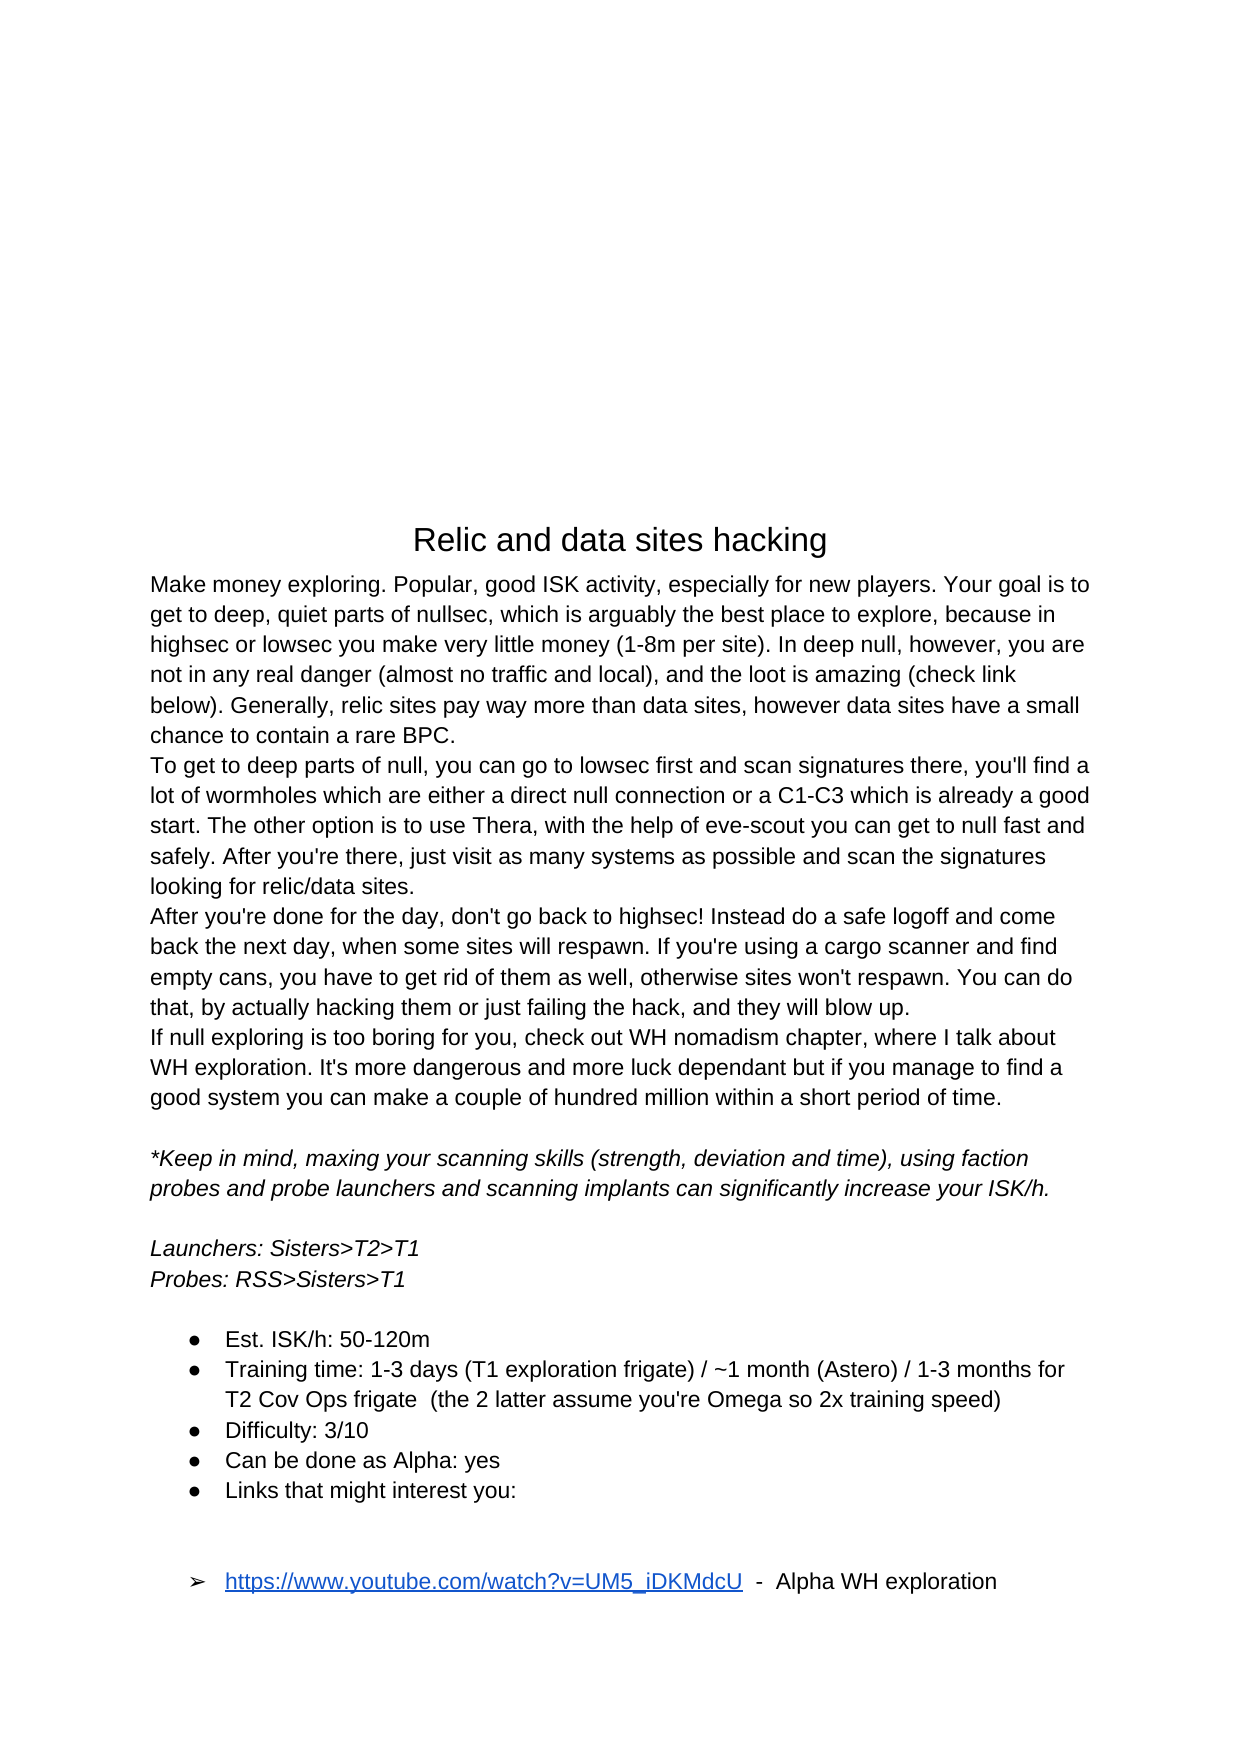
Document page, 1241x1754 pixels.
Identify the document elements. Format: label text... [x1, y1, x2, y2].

subtitle Relic and data sites hacking [150, 520, 1090, 558]
list https://www.youtube.com/watch?v=UM5_iDKMdcU - Alpha WH exploration [187, 1568, 1090, 1594]
text *Keep in mind, maxing your scanning skills (strength, deviation and time), using faction probes and probe launchers and scanning implants can significantly increase your ISK/h. [150, 1145, 1090, 1201]
text After you're done for the day, don't go back to highsec! Instead do a safe logoff and come back the next day, when some sites will respawn. If you're using a cargo scanner and find empty cans, you have to get rid of them as well, otherwise sites won't respawn. You can do that, by actually hacking them or just failing the hack, and they will blow up. [150, 903, 1090, 1020]
text Make money exploring. Popular, good ISK activity, especially for new players. Your goal is to get to deep, quiet parts of nullsec, which is arguably the best place to explore, because in highsec or lowsec you make very little money (1-8m per site). In deep null, however, you are not in any real danger (almost no traffic and local), and the loot is amazing (check link below). Generally, relic sites pay way more than data sites, however data sites have a small chance to contain a rare BPC. [150, 571, 1090, 748]
text If null exploring is too boring for you, check out WH nomadism chapter, where I talk about WH exploration. It's more dangerous and more luck dependant but if you manage to find a good system you can make a couple of hundred million within a short period of time. [150, 1024, 1090, 1111]
list Links that might interest you: [187, 1477, 1090, 1503]
list Training time: 1-3 days (T1 exploration frigate) / ~1 month (Astero) / 1-3 months for T2 Cov Ops frigate (the 2 latter assume you're Omega so 2x training speed) [187, 1356, 1090, 1413]
list Difficulty: 3/10 [187, 1417, 1090, 1443]
text Probes: RSS>Sisters>T1 [150, 1266, 1090, 1292]
list Est. ISK/h: 50-120m [187, 1326, 1090, 1352]
text Launchers: Sisters>T2>T1 [150, 1235, 1090, 1262]
list Can be done as Alpha: yes [187, 1447, 1090, 1473]
text To get to deep parts of null, you can go to lowsec first and scan signatures there, you'll find a lot of wormholes which are either a direct null connection or a C1-C3 which is already a good start. The other option is to use Thera, with the help of eve-scout you can get to null fast and safely. After you're there, just visit as many systems as possible and scan the signatures looking for relic/data sites. [150, 752, 1090, 899]
